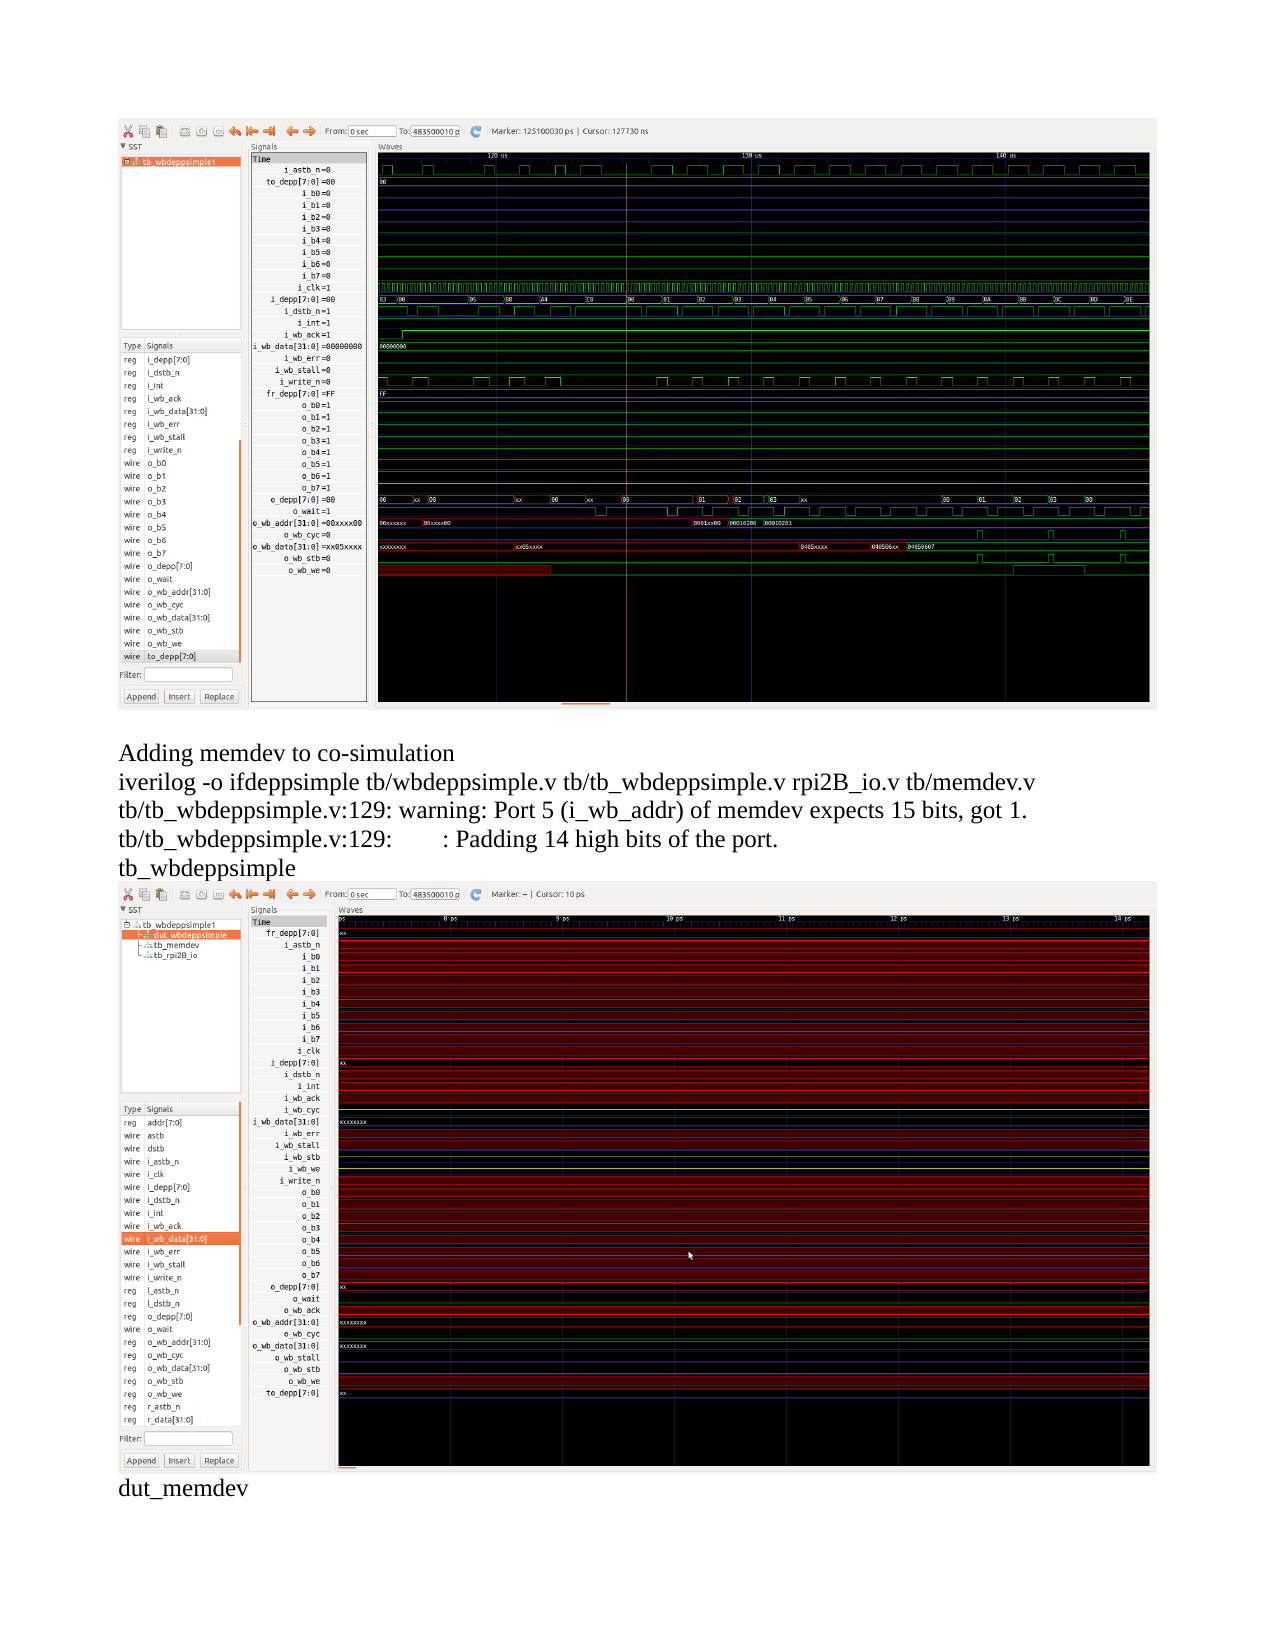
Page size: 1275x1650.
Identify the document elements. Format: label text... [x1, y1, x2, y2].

text Adding memdev to co-simulation [118, 738, 1157, 767]
picture [118, 881, 1157, 1474]
text tb/tb_wbdeppsimple.v:129: warning: Port 5 (i_wb_addr) of memdev expects 15 bits, got 1. [118, 796, 1157, 824]
text dut_memdev [118, 1474, 1157, 1502]
text tb/tb_wbdeppsimple.v:129: : Padding 14 high bits of the port. [118, 824, 1157, 853]
picture [118, 118, 1157, 710]
text iverilog -o ifdeppsimple tb/wbdeppsimple.v tb/tb_wbdeppsimple.v rpi2B_io.v tb/memdev.v [118, 767, 1157, 796]
text tb_wbdeppsimple [118, 853, 1157, 881]
